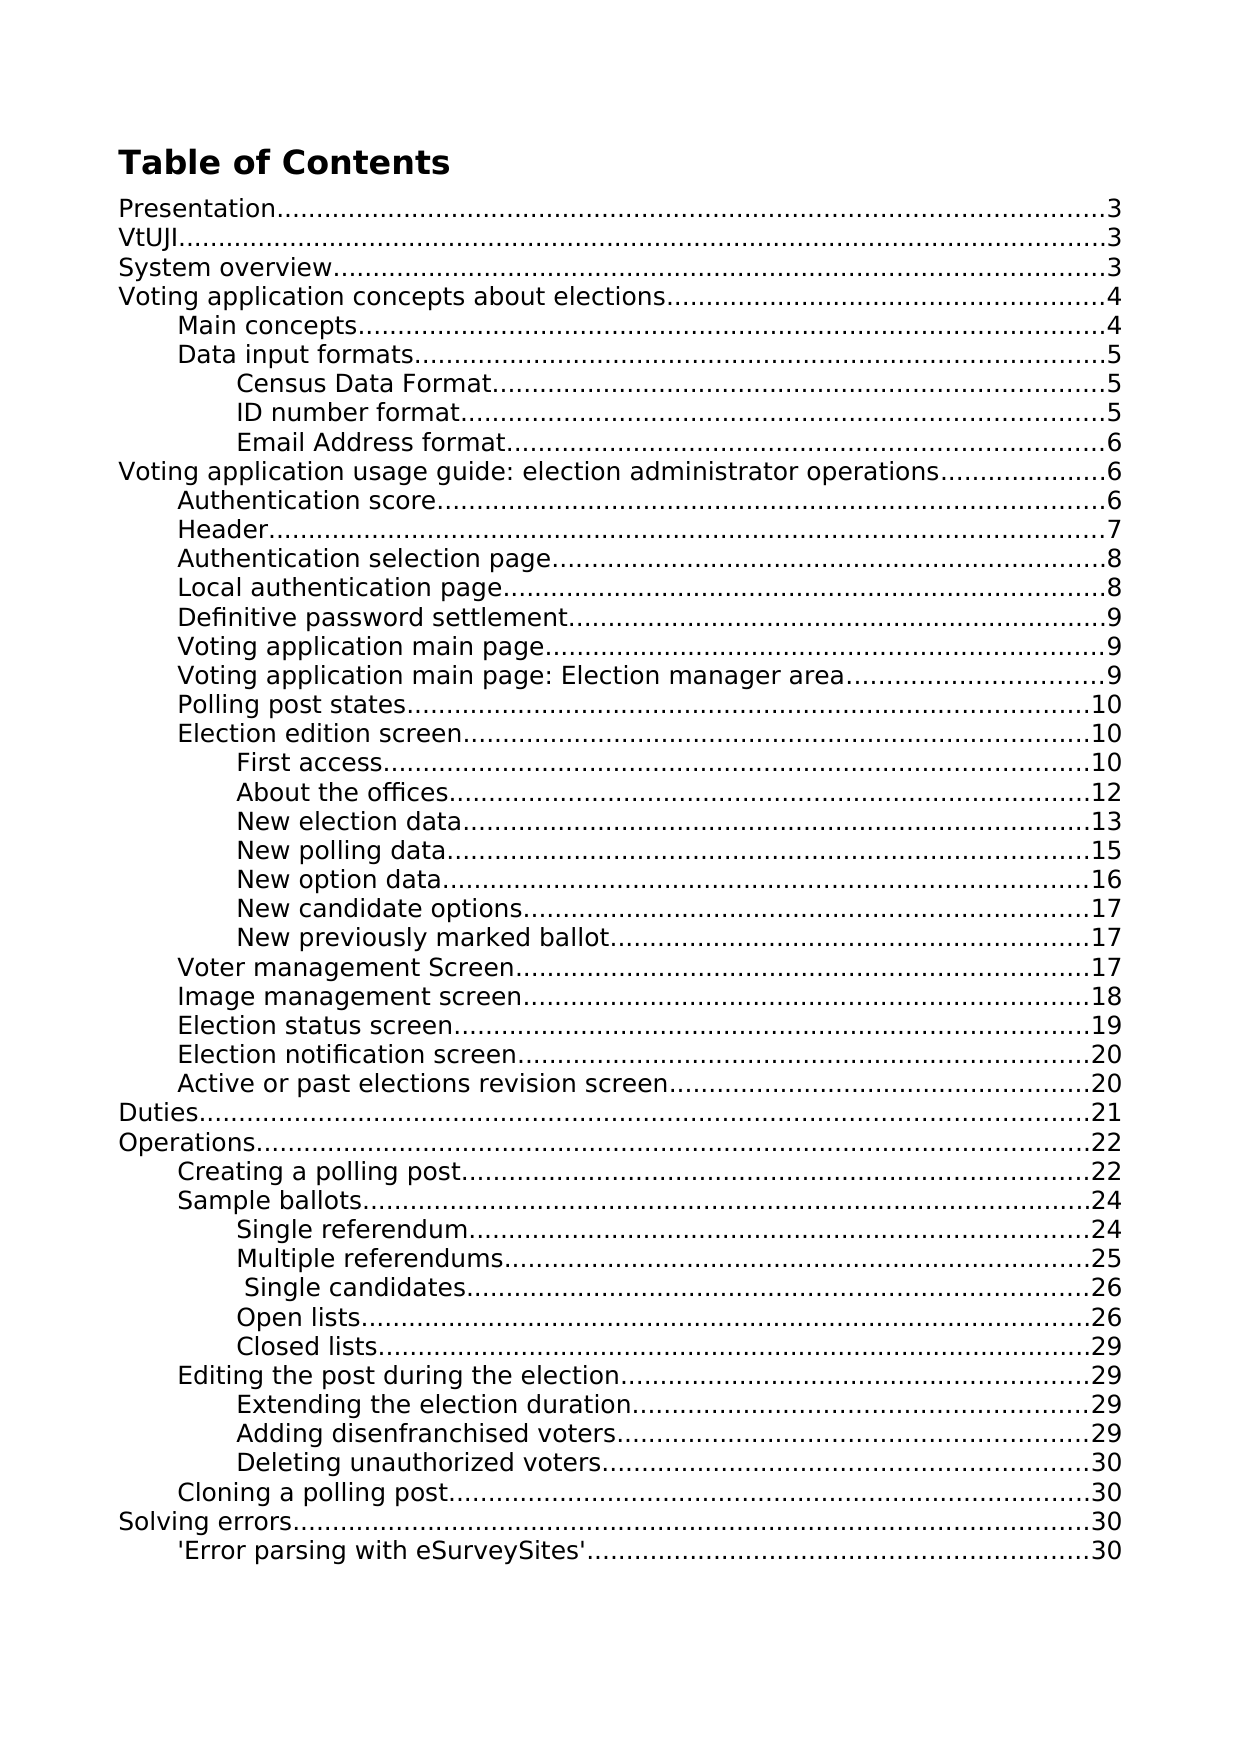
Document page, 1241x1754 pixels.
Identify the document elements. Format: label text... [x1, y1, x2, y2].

text System overview 3 [118, 253, 1122, 282]
text New option data 16 [236, 865, 1122, 894]
subtitle Table of Contents [118, 143, 1122, 182]
text Active or past elections revision screen 20 [177, 1069, 1122, 1099]
text Extending the election duration 29 [236, 1390, 1122, 1419]
text Polling post states 10 [177, 690, 1122, 719]
text Operations 22 [118, 1128, 1122, 1157]
text Local authentication page 8 [177, 574, 1122, 603]
text New candidate options 17 [236, 894, 1122, 924]
text Image management screen 18 [177, 982, 1122, 1011]
text New previously marked ballot 17 [236, 924, 1122, 953]
text Election edition screen 10 [177, 719, 1122, 749]
text Sample ballots 24 [177, 1186, 1122, 1215]
text Open lists 26 [236, 1303, 1122, 1332]
text Multiple referendums 25 [236, 1244, 1122, 1274]
text Solving errors 30 [118, 1507, 1122, 1536]
text Email Address format 6 [236, 428, 1122, 457]
text Authentication selection page 8 [177, 544, 1122, 574]
text New election data 13 [236, 807, 1122, 836]
text Voting application main page 9 [177, 632, 1122, 661]
text ID number format 5 [236, 399, 1122, 428]
text Cloning a polling post 30 [177, 1478, 1122, 1507]
text Census Data Format 5 [236, 369, 1122, 399]
text Voting application main page: Election manager area 9 [177, 661, 1122, 690]
text VtUJI 3 [118, 224, 1122, 253]
text Duties 21 [118, 1099, 1122, 1128]
text Closed lists 29 [236, 1332, 1122, 1361]
text 'Error parsing with eSurveySites' 30 [177, 1536, 1122, 1565]
text New polling data 15 [236, 836, 1122, 865]
text Editing the post during the election 29 [177, 1361, 1122, 1390]
text Election notification screen 20 [177, 1040, 1122, 1069]
text Creating a polling post 22 [177, 1157, 1122, 1186]
text About the offices 12 [236, 778, 1122, 807]
text Definitive password settlement 9 [177, 603, 1122, 632]
text Election status screen 19 [177, 1011, 1122, 1040]
text Adding disenfranchised voters 29 [236, 1419, 1122, 1449]
text Voter management Screen 17 [177, 953, 1122, 982]
text Single candidates 26 [236, 1274, 1122, 1303]
text Deleting unauthorized voters 30 [236, 1449, 1122, 1478]
text First access 10 [236, 749, 1122, 778]
text Main concepts 4 [177, 311, 1122, 340]
text Authentication score 6 [177, 486, 1122, 515]
text Presentation 3 [118, 194, 1122, 224]
text Header 7 [177, 515, 1122, 544]
text Voting application usage guide: election administrator operations 6 [118, 457, 1122, 486]
text Voting application concepts about elections 4 [118, 282, 1122, 311]
text Single referendum 24 [236, 1215, 1122, 1244]
text Data input formats 5 [177, 340, 1122, 369]
